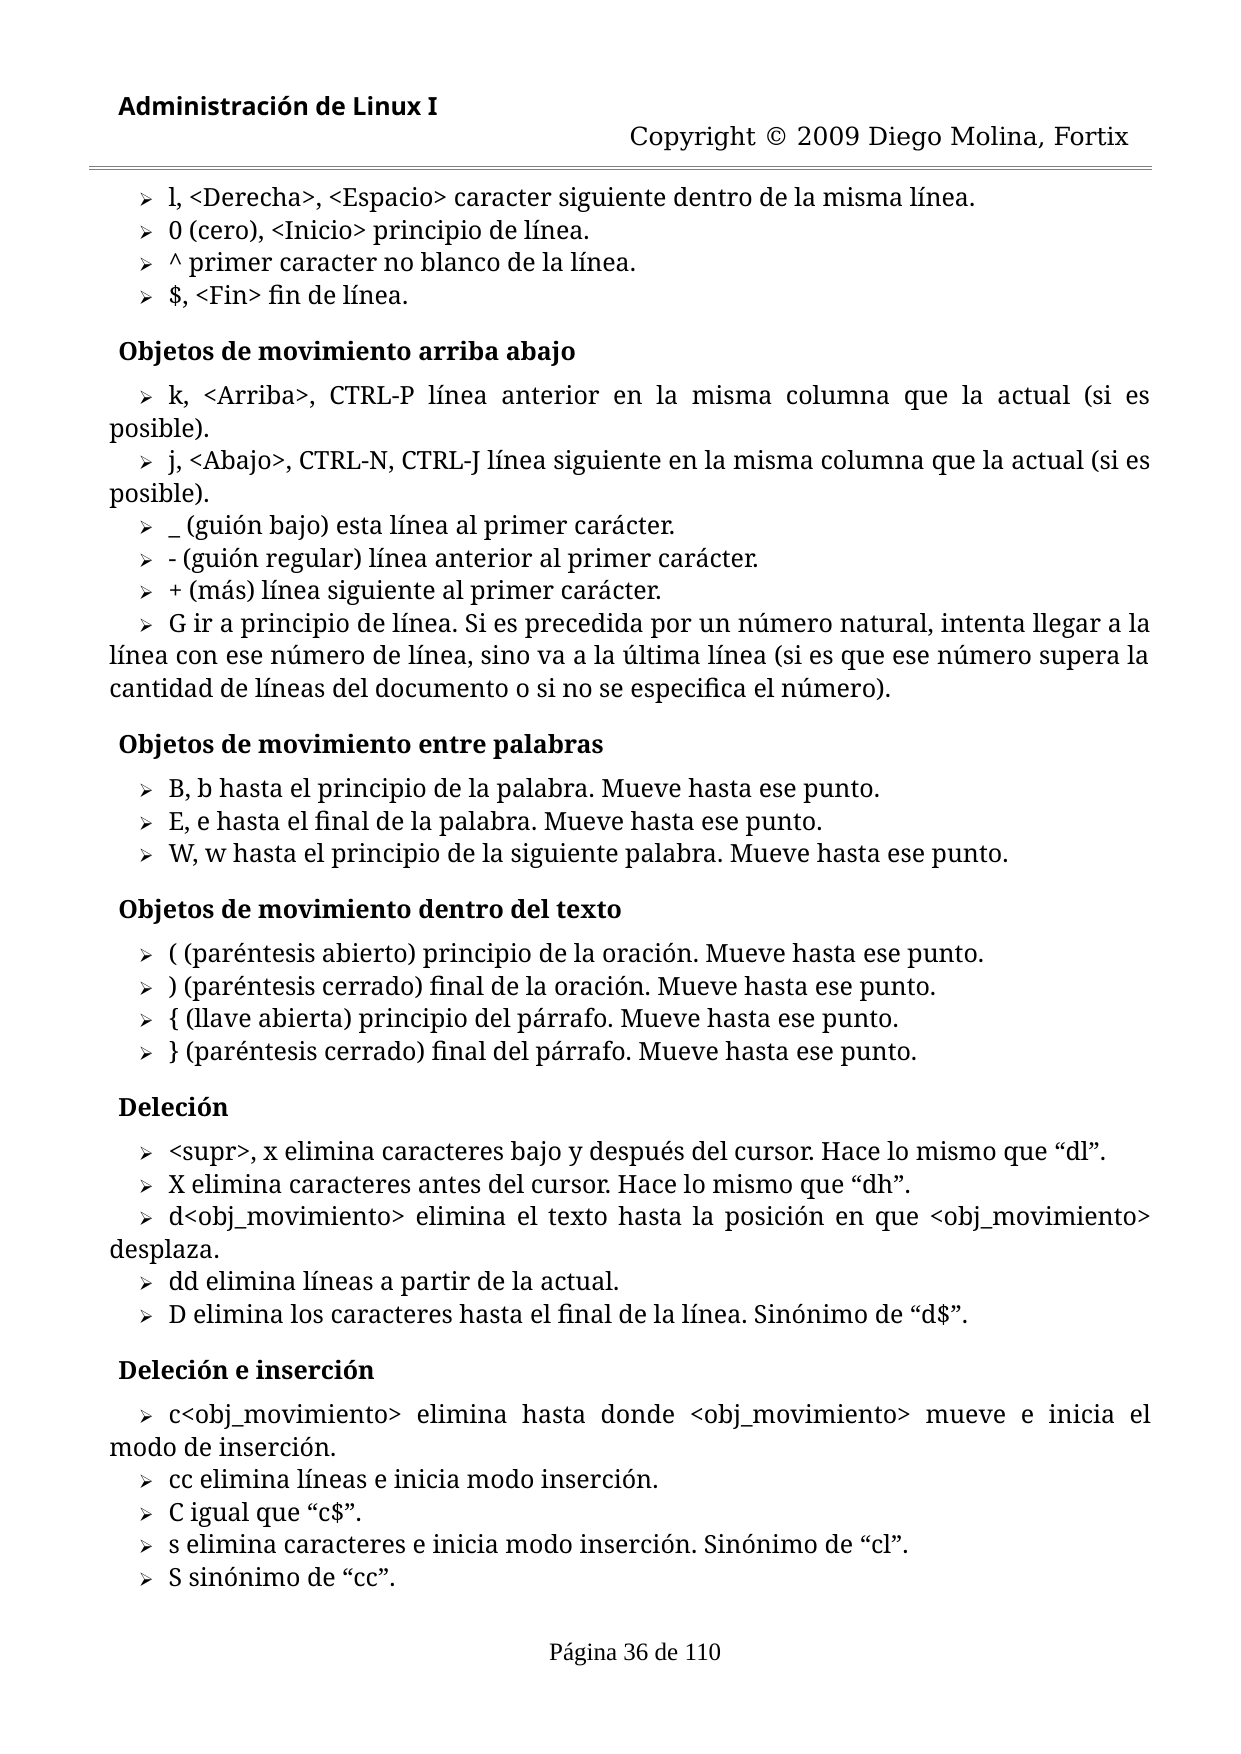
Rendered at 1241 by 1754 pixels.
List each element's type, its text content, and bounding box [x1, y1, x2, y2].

text Deleción [88, 1091, 1152, 1123]
list _ (guión bajo) esta línea al primer carácter. [88, 508, 1152, 541]
list d<obj_movimiento> elimina el texto hasta la posición en que <obj_movimiento> desplaza. [88, 1200, 1152, 1265]
list - (guión regular) línea anterior al primer carácter. [88, 541, 1152, 573]
list j, <Abajo>, CTRL-N, CTRL-J línea siguiente en la misma columna que la actual (si es posible). [88, 443, 1152, 508]
list D elimina los caracteres hasta el final de la línea. Sinónimo de “d$”. [88, 1297, 1152, 1330]
list s elimina caracteres e inicia modo inserción. Sinónimo de “cl”. [88, 1528, 1152, 1560]
list ( (paréntesis abierto) principio de la oración. Mueve hasta ese punto. [88, 937, 1152, 969]
list E, e hasta el final de la palabra. Mueve hasta ese punto. [88, 804, 1152, 836]
text Objetos de movimiento arriba abajo [88, 334, 1152, 367]
list + (más) línea siguiente al primer carácter. [88, 573, 1152, 606]
list W, w hasta el principio de la siguiente palabra. Mueve hasta ese punto. [88, 836, 1152, 869]
text Objetos de movimiento dentro del texto [88, 893, 1152, 925]
list B, b hasta el principio de la palabra. Mueve hasta ese punto. [88, 771, 1152, 804]
list ) (paréntesis cerrado) final de la oración. Mueve hasta ese punto. [88, 969, 1152, 1002]
list $, <Fin> fin de línea. [88, 278, 1152, 311]
list c<obj_movimiento> elimina hasta donde <obj_movimiento> mueve e inicia el modo de inserción. [88, 1398, 1152, 1463]
list l, <Derecha>, <Espacio> caracter siguiente dentro de la misma línea. [88, 181, 1152, 213]
list S sinónimo de “cc”. [88, 1560, 1152, 1593]
text Deleción e inserción [88, 1353, 1152, 1386]
list 0 (cero), <Inicio> principio de línea. [88, 213, 1152, 246]
list X elimina caracteres antes del cursor. Hace lo mismo que “dh”. [88, 1167, 1152, 1200]
list k, <Arriba>, CTRL-P línea anterior en la misma columna que la actual (si es posible). [88, 378, 1152, 443]
list ^ primer caracter no blanco de la línea. [88, 246, 1152, 278]
list { (llave abierta) principio del párrafo. Mueve hasta ese punto. [88, 1002, 1152, 1034]
list <supr>, x elimina caracteres bajo y después del cursor. Hace lo mismo que “dl”. [88, 1135, 1152, 1167]
list } (paréntesis cerrado) final del párrafo. Mueve hasta ese punto. [88, 1034, 1152, 1067]
list dd elimina líneas a partir de la actual. [88, 1265, 1152, 1297]
list G ir a principio de línea. Si es precedida por un número natural, intenta llegar a la línea con ese número de línea, sino va a la última línea (si es que ese número supera la cantidad de líneas del documento o si no se especifica el número). [88, 606, 1152, 703]
list C igual que “c$”. [88, 1495, 1152, 1528]
list cc elimina líneas e inicia modo inserción. [88, 1463, 1152, 1495]
text Objetos de movimiento entre palabras [88, 727, 1152, 760]
